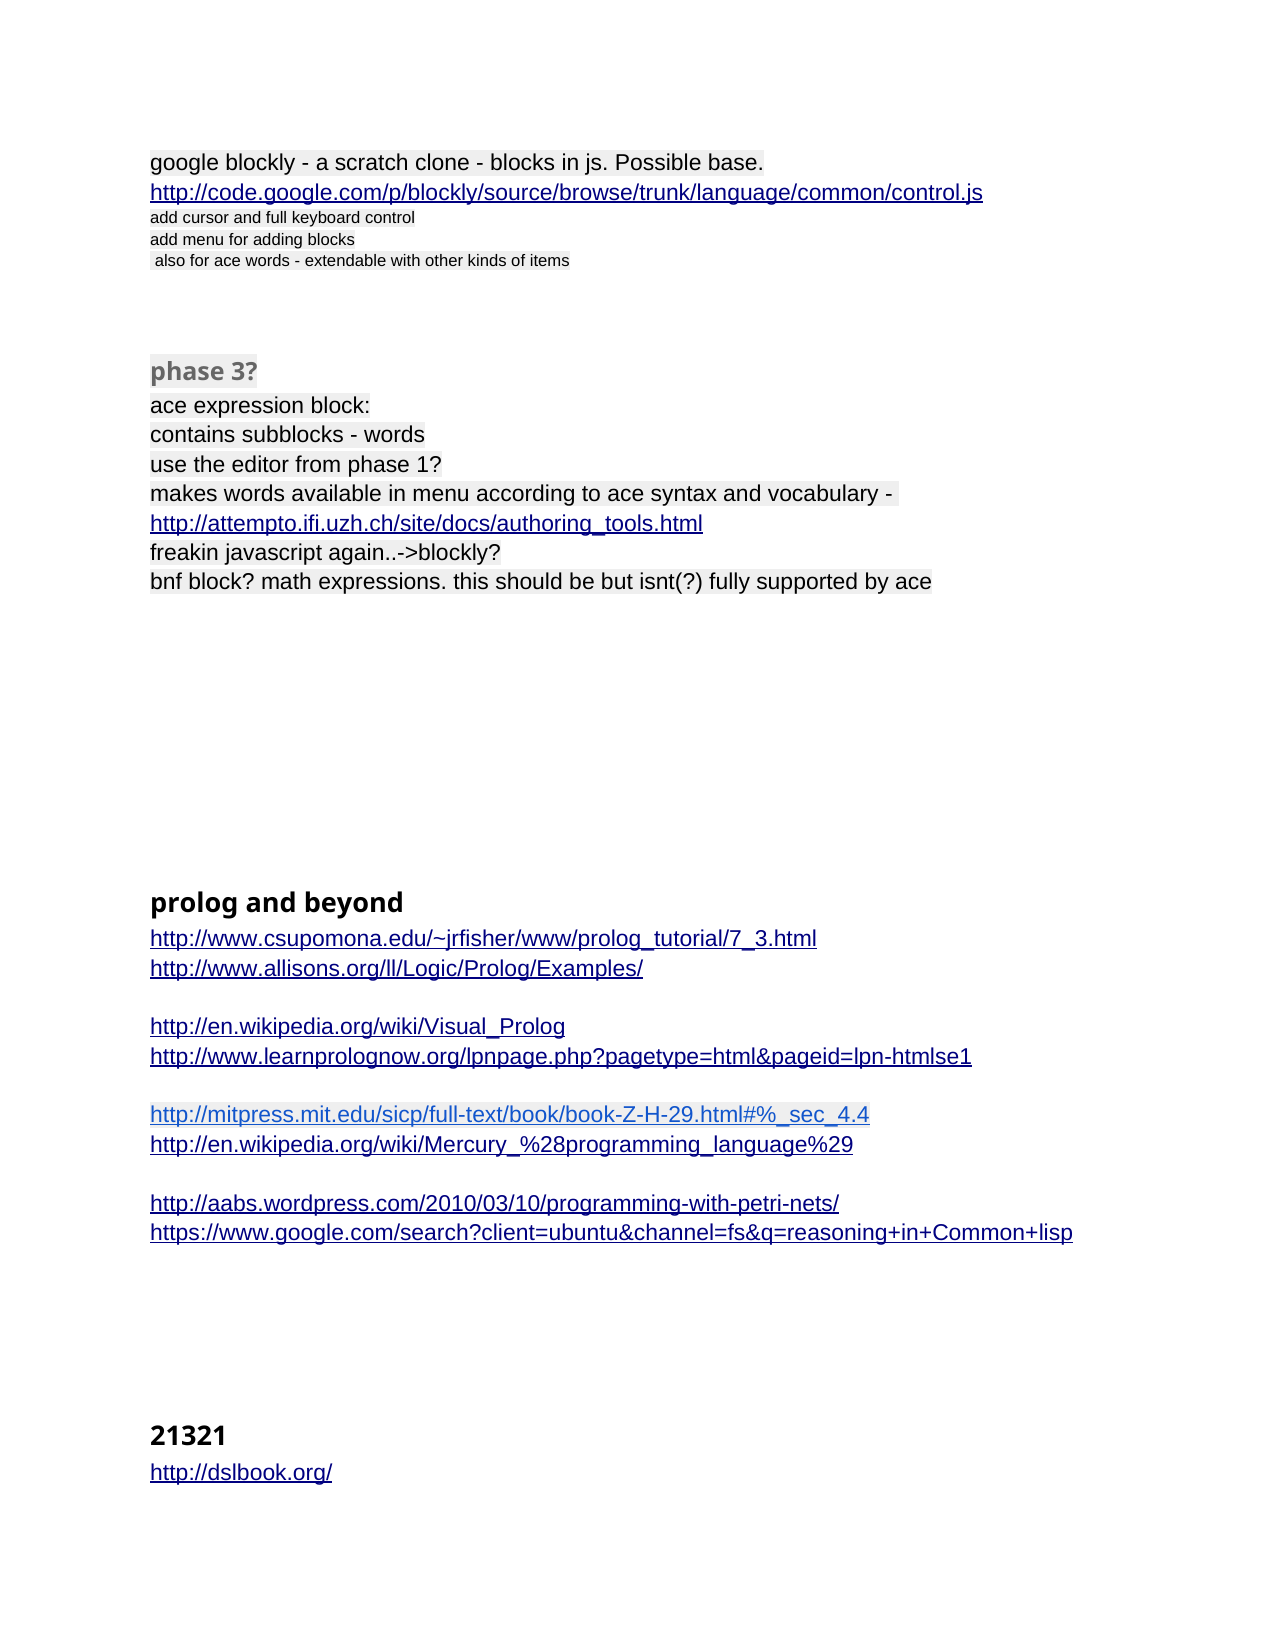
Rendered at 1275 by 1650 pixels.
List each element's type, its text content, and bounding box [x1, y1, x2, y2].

text add menu for adding blocks [150, 230, 1125, 249]
text http://en.wikipedia.org/wiki/Mercury_%28programming_language%29 [150, 1132, 1125, 1157]
subtitle prolog and beyond [150, 883, 1125, 920]
text http://www.learnprolognow.org/lpnpage.php?pagetype=html&pageid=lpn-htmlse1 [150, 1043, 1125, 1069]
subtitle 21321 [150, 1417, 1125, 1454]
text http://mitpress.mit.edu/sicp/full-text/book/book-Z-H-29.html#%_sec_4.4 [150, 1102, 1125, 1128]
text also for ace words - extendable with other kinds of items [150, 251, 1125, 270]
text ace expression block: [150, 393, 1125, 418]
text http://attempto.ifi.uzh.ch/site/docs/authoring_tools.html [150, 510, 1125, 536]
text http://www.csupomona.edu/~jrfisher/www/prolog_tutorial/7_3.html [150, 926, 1125, 952]
text google blockly - a scratch clone - blocks in js. Possible base. [150, 150, 1125, 176]
text makes words available in menu according to ace syntax and vocabulary - [150, 481, 1125, 506]
text http://aabs.wordpress.com/2010/03/10/programming-with-petri-nets/ [150, 1190, 1125, 1216]
text http://code.google.com/p/blockly/source/browse/trunk/language/common/control.js [150, 179, 1125, 205]
subtitle phase 3? [150, 353, 1125, 388]
text add cursor and full keyboard control [150, 209, 1125, 227]
text https://www.google.com/search?client=ubuntu&channel=fs&q=reasoning+in+Common+lisp [150, 1220, 1125, 1245]
text contains subblocks - words [150, 422, 1125, 448]
text bnf block? math expressions. this should be but isnt(?) fully supported by ace [150, 569, 1125, 594]
text http://www.allisons.org/ll/Logic/Prolog/Examples/ [150, 955, 1125, 981]
text freakin javascript again..->blockly? [150, 539, 1125, 565]
text http://dslbook.org/ [150, 1459, 1125, 1485]
text use the editor from phase 1? [150, 451, 1125, 477]
text http://en.wikipedia.org/wiki/Visual_Prolog [150, 1014, 1125, 1040]
